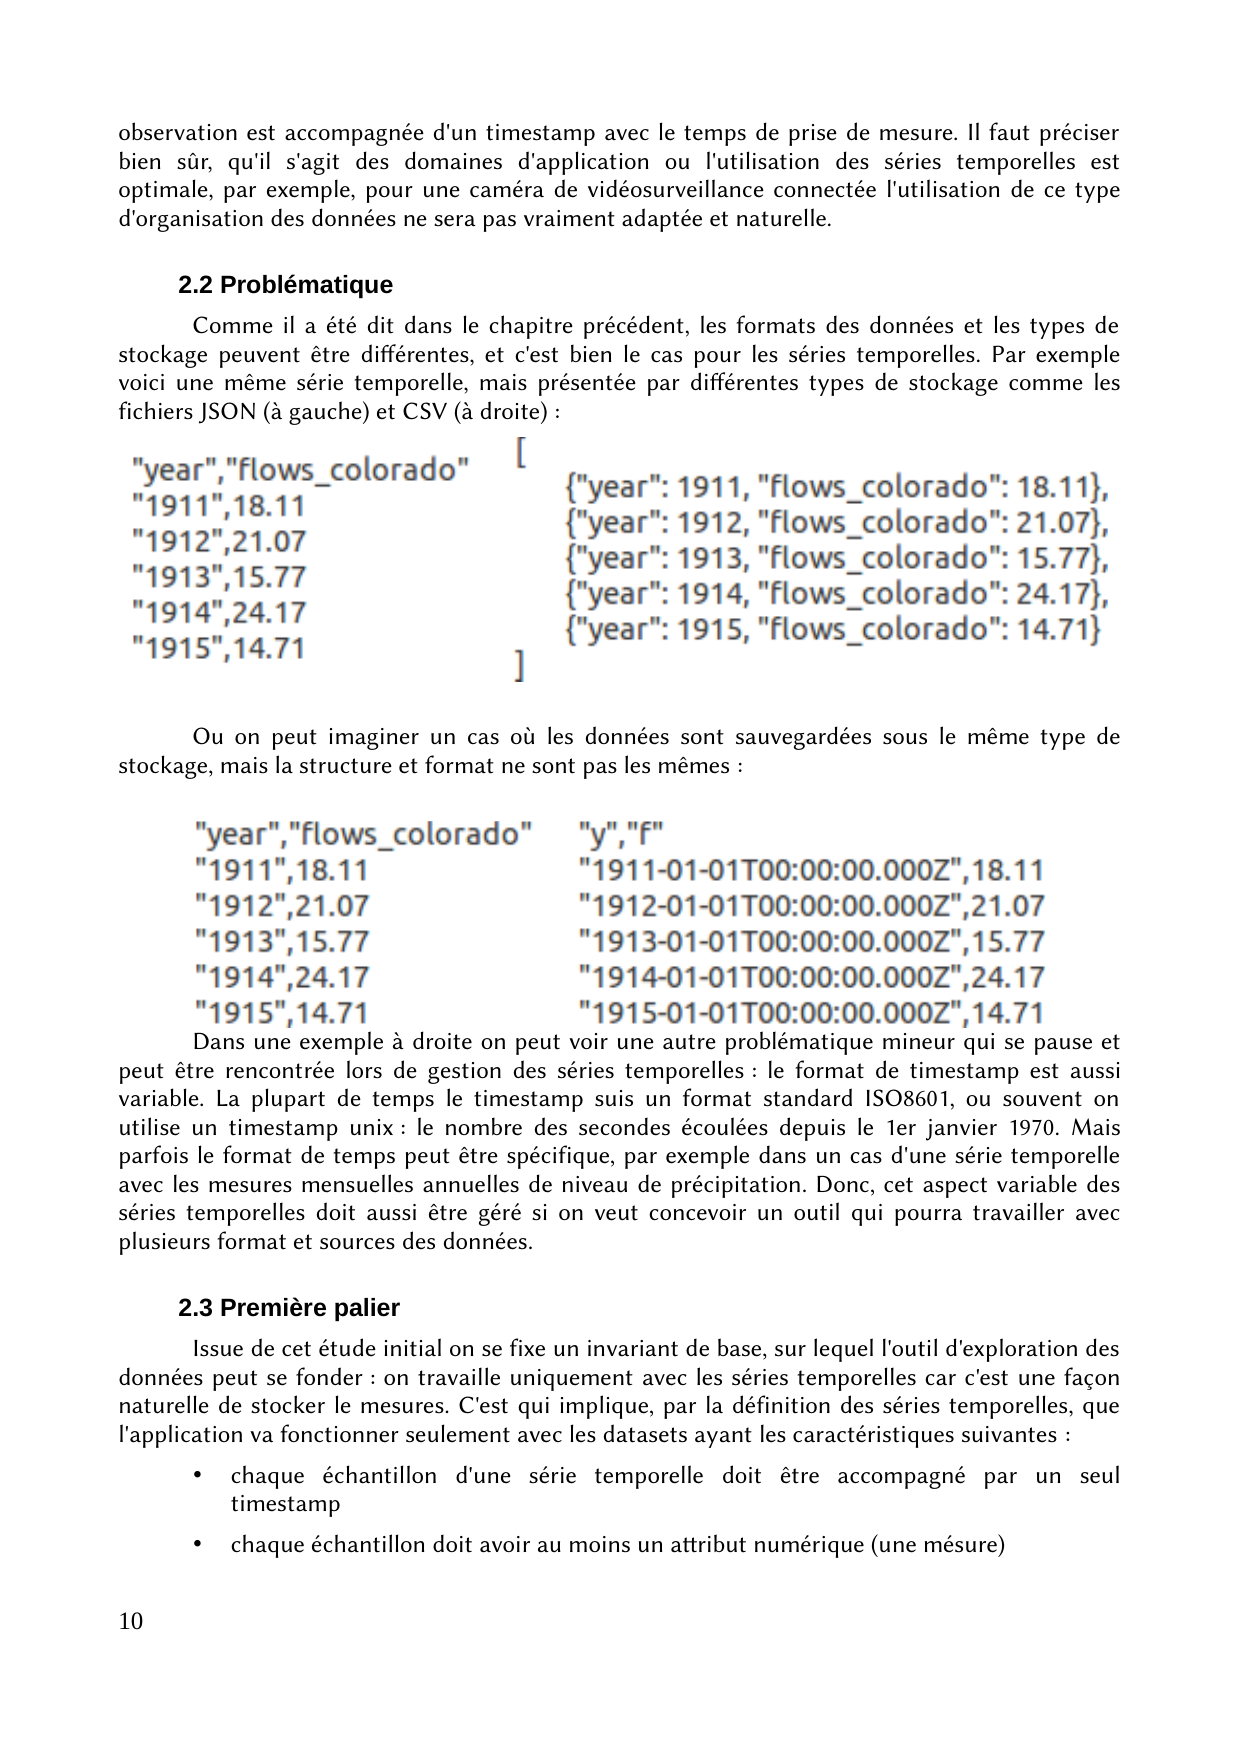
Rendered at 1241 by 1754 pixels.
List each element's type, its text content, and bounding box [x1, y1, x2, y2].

picture [195, 821, 1045, 1028]
text Ou on peut imaginer un cas où les données sont sauvegardées sous le même type de stockage, mais la structure et format ne sont pas les mêmes : [118, 722, 1122, 779]
text observation est accompagnée d'un timestamp avec le temps de prise de mesure. Il faut préciser bien sûr, qu'il s'agit des domaines d'application ou l'utilisation des séries temporelles est optimale, par exemple, pour une caméra de vidéosurveillance connectée l'utilisation de ce type d'organisation des données ne sera pas vraiment adaptée et naturelle. [118, 118, 1122, 232]
subtitle Première palier [118, 1293, 1122, 1322]
text Dans une exemple à droite on peut voir une autre problématique mineur qui se pause et peut être rencontrée lors de gestion des séries temporelles : le format de timestamp est aussi variable. La plupart de temps le timestamp suis un format standard ISO8601, ou souvent on utilise un timestamp unix : le nombre des secondes écoulées depuis le 1er janvier 1970. Mais parfois le format de temps peut être spécifique, par exemple dans un cas d'une série temporelle avec les mesures mensuelles annuelles de niveau de précipitation. Donc, cet aspect variable des séries temporelles doit aussi être géré si on veut concevoir un outil qui pourra travailler avec plusieurs format et sources des données. [118, 833, 1122, 1256]
text Issue de cet étude initial on se fixe un invariant de base, sur lequel l'outil d'exploration des données peut se fonder : on travaille uniquement avec les séries temporelles car c'est une façon naturelle de stocker le mesures. C'est qui implique, par la définition des séries temporelles, que l'application va fonctionner seulement avec les datasets ayant les caractéristiques suivantes : [118, 1334, 1122, 1448]
subtitle Problématique [118, 270, 1122, 298]
picture [132, 437, 1108, 682]
list chaque échantillon doit avoir au moins un attribut numérique (une mésure) [193, 1531, 1122, 1559]
text Comme il a été dit dans le chapitre précédent, les formats des données et les types de stockage peuvent être différentes, et c'est bien le cas pour les séries temporelles. Par exemple voici une même série temporelle, mais présentée par différentes types de stockage comme les fichiers JSON (à gauche) et CSV (à droite) : [118, 311, 1122, 425]
list chaque échantillon d'une série temporelle doit être accompagné par un seul timestamp [193, 1461, 1122, 1518]
